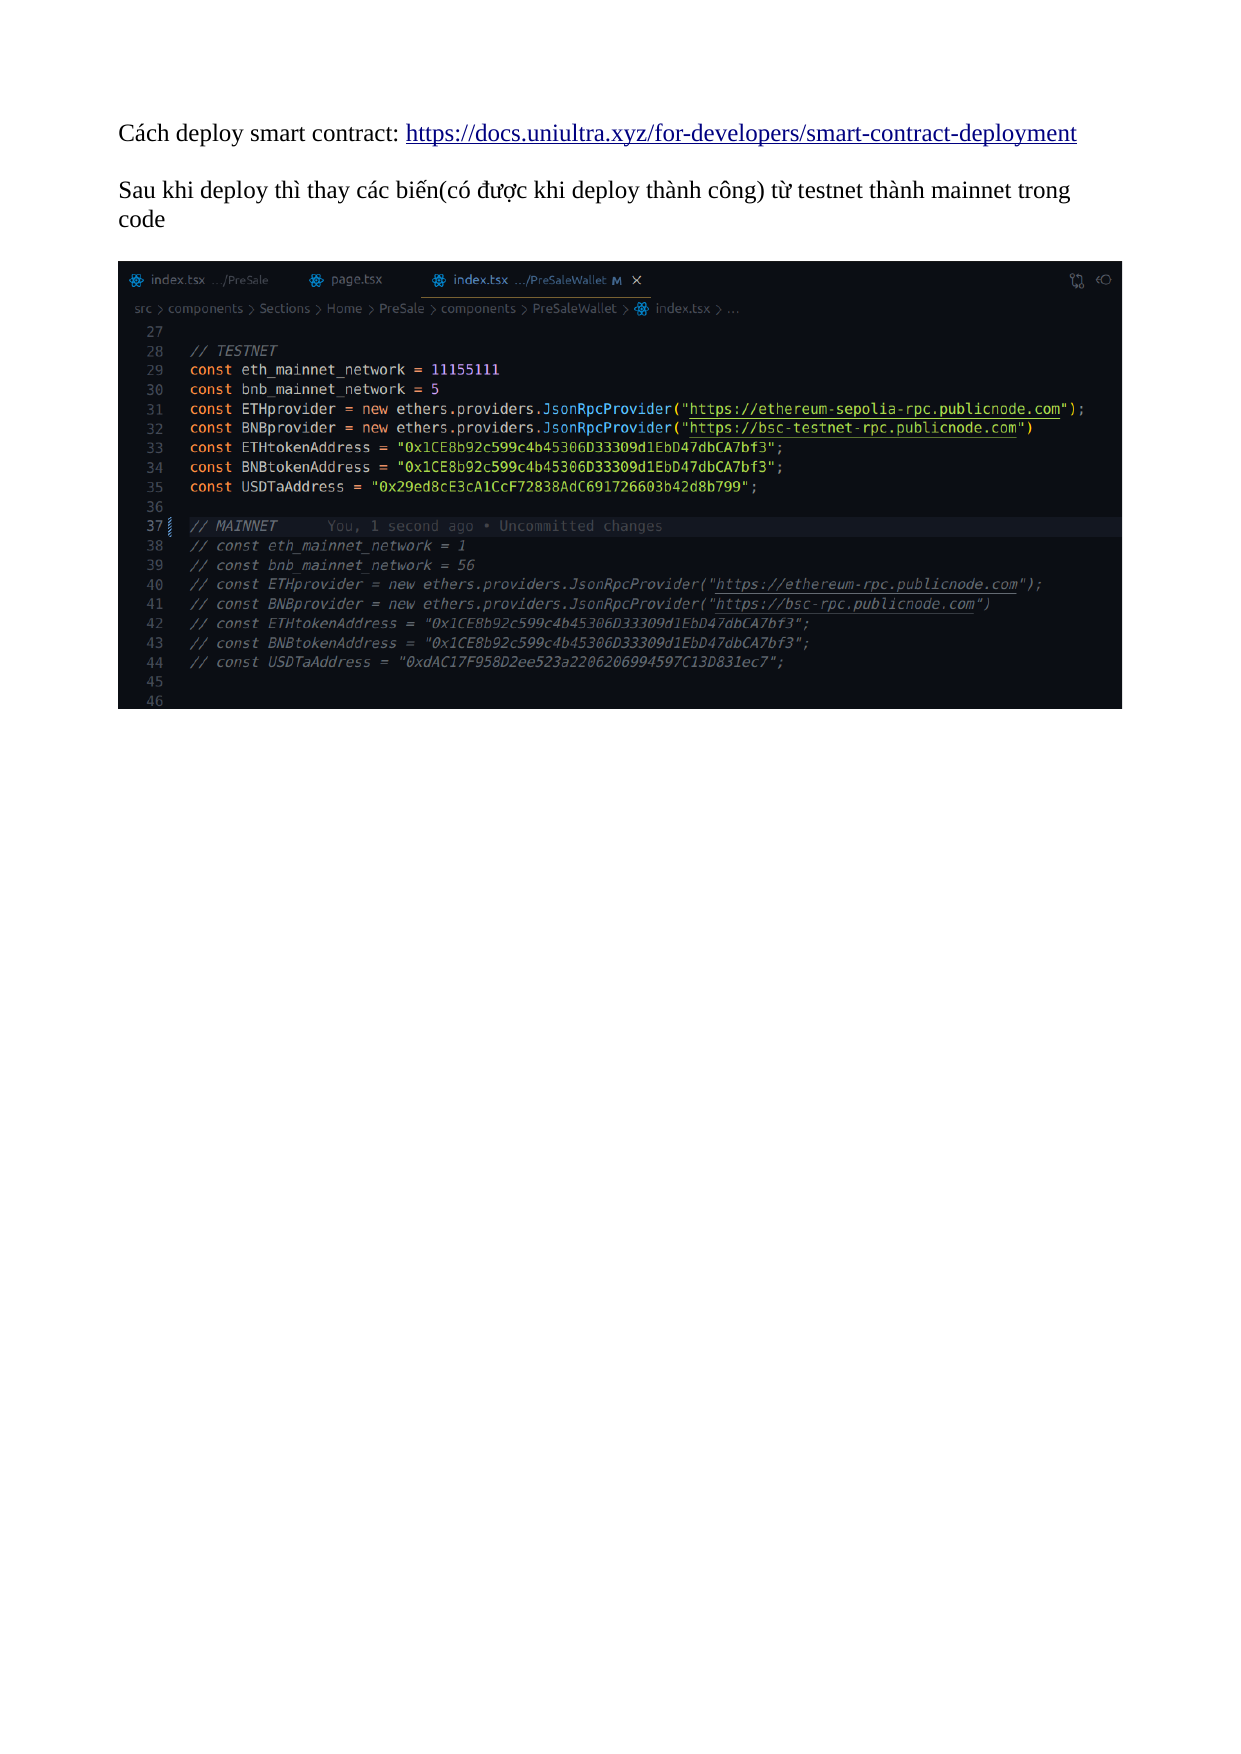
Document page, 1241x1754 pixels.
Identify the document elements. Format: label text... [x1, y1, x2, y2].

text Cách deploy smart contract: https://docs.uniultra.xyz/for-developers/smart-contract-deployment [118, 118, 1122, 147]
picture [118, 261, 1123, 709]
text Sau khi deploy thì thay các biến(có được khi deploy thành công) từ testnet thành mainnet trong code [118, 176, 1122, 233]
